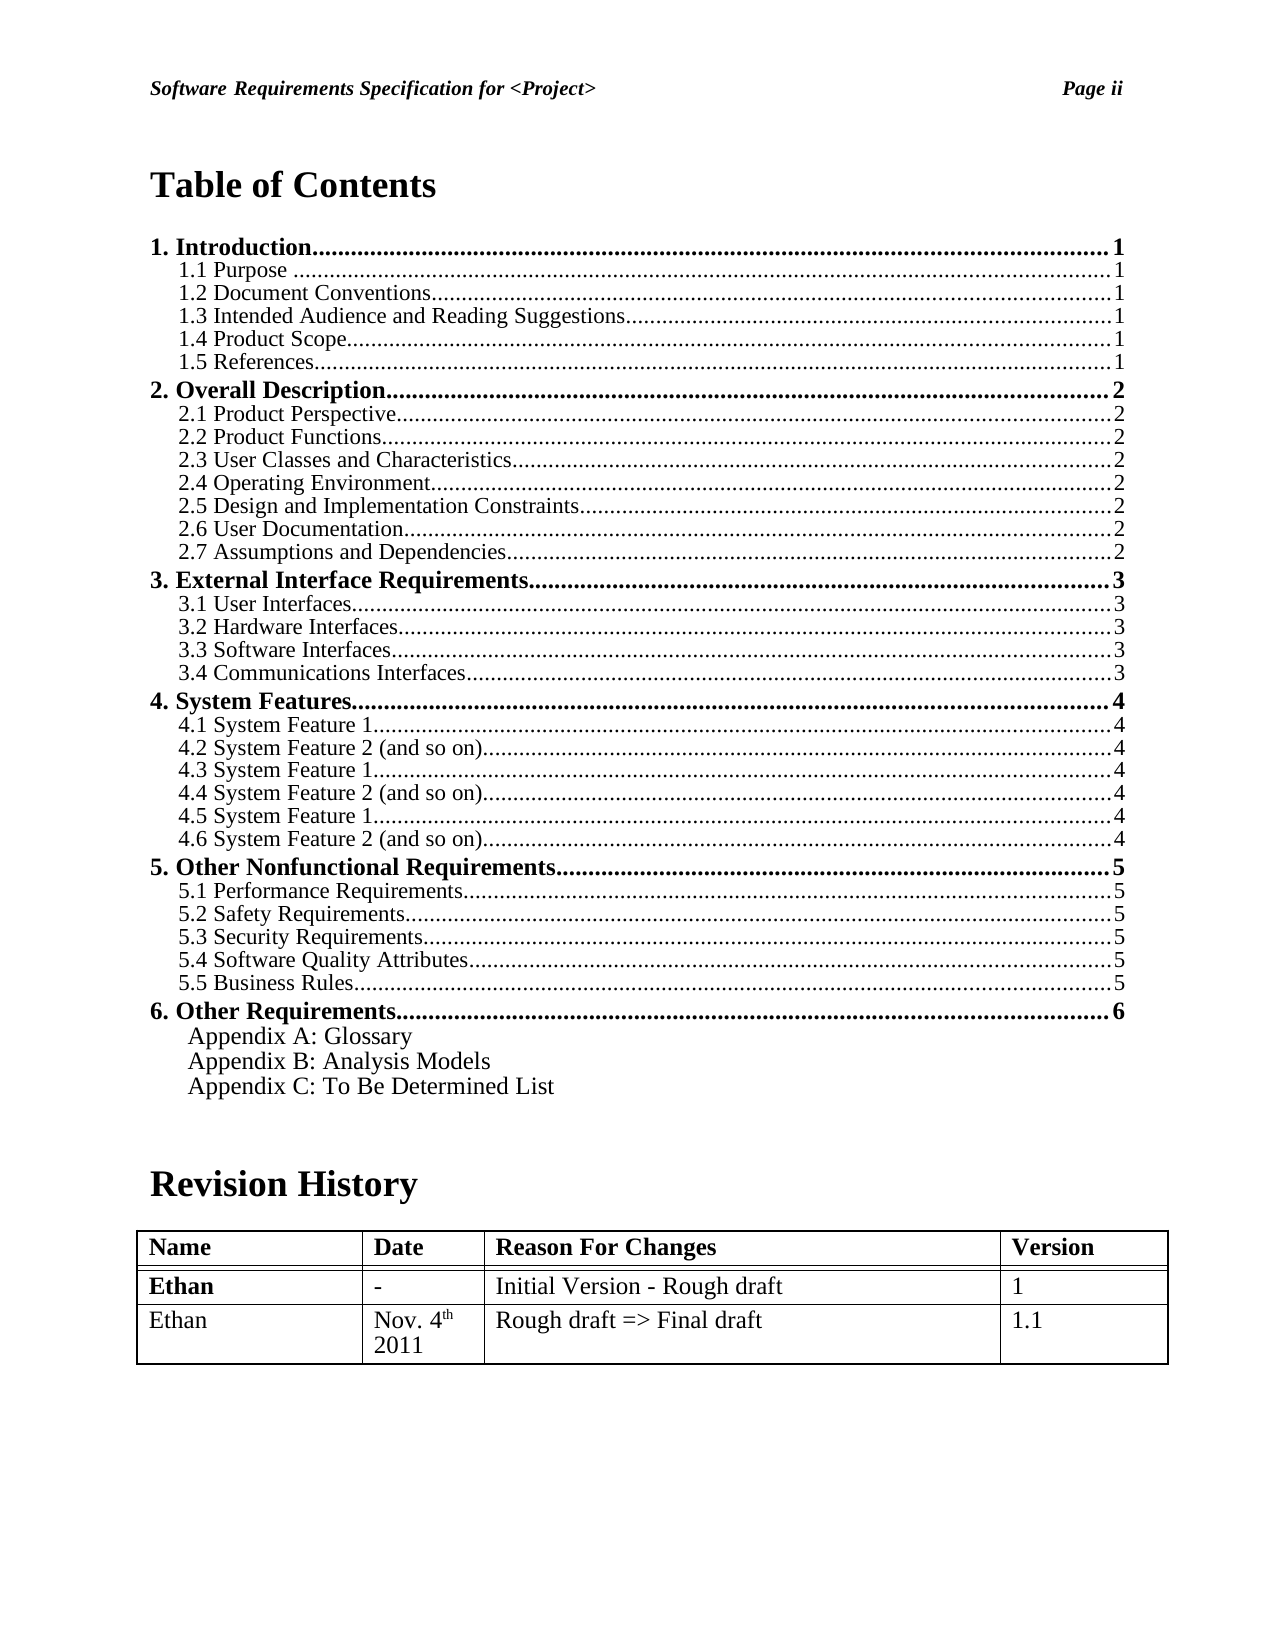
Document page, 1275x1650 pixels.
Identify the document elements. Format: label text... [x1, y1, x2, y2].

table_cell Nov. 4th 2011 [363, 1305, 484, 1363]
table_cell Ethan [138, 1271, 362, 1304]
table_cell - [363, 1271, 484, 1304]
text 4.6 System Feature 2 (and so on) 4 [178, 828, 1125, 851]
table_cell 1.1 [1001, 1305, 1167, 1363]
table_cell 1 [1001, 1271, 1167, 1304]
text 3.1 User Interfaces 3 [178, 593, 1125, 616]
table_cell - [363, 1266, 484, 1270]
text 1.1 Purpose 1 [178, 259, 1125, 282]
text 5. Other Nonfunctional Requirements 5 [150, 857, 1125, 880]
text 5.2 Safety Requirements 5 [178, 903, 1125, 926]
text 3.4 Communications Interfaces 3 [178, 662, 1125, 684]
text Appendix C: To Be Determined List [150, 1074, 1125, 1099]
table_header Reason For Changes [485, 1232, 1000, 1265]
text 4.2 System Feature 2 (and so on) 4 [178, 737, 1125, 759]
text 2.6 User Documentation 2 [178, 518, 1125, 541]
table_header Date [363, 1232, 484, 1265]
text 6. Other Requirements 6 [150, 1001, 1125, 1024]
text 4. System Features 4 [150, 691, 1125, 714]
text 3.2 Hardware Interfaces 3 [178, 616, 1125, 639]
table_cell Initial Version - Rough draft [485, 1271, 1000, 1304]
text 5.1 Performance Requirements 5 [178, 880, 1125, 903]
text 4.4 System Feature 2 (and so on) 4 [178, 782, 1125, 805]
text 1. Introduction 1 [150, 237, 1125, 259]
table_cell [138, 1266, 362, 1270]
table_cell [485, 1266, 1000, 1270]
text 2.4 Operating Environment 2 [178, 472, 1125, 495]
table_cell Rough draft => Final draft [485, 1305, 1000, 1363]
text 2.2 Product Functions 2 [178, 426, 1125, 449]
table_cell Ethan [138, 1305, 362, 1363]
text 1.2 Document Conventions 1 [178, 282, 1125, 305]
text 1.3 Intended Audience and Reading Suggestions 1 [178, 305, 1125, 328]
text Appendix B: Analysis Models [150, 1049, 1125, 1074]
text 2.5 Design and Implementation Constraints 2 [178, 495, 1125, 518]
text 5.3 Security Requirements 5 [178, 926, 1125, 949]
text 4.3 System Feature 1 4 [178, 759, 1125, 782]
text 2.1 Product Perspective 2 [178, 403, 1125, 426]
text 2.7 Assumptions and Dependencies 2 [178, 541, 1125, 564]
text Revision History [150, 1162, 1125, 1204]
table_cell [1001, 1266, 1167, 1270]
text 2. Overall Description 2 [150, 380, 1125, 403]
text 4.5 System Feature 1 4 [178, 805, 1125, 828]
table_header Version [1001, 1232, 1167, 1265]
table_header Name [138, 1232, 362, 1265]
text 4.1 System Feature 1 4 [178, 714, 1125, 737]
text 1.5 References 1 [178, 351, 1125, 374]
text Table of Contents [150, 162, 1125, 205]
text 5.4 Software Quality Attributes 5 [178, 949, 1125, 972]
text 3.3 Software Interfaces 3 [178, 639, 1125, 662]
text 5.5 Business Rules 5 [178, 972, 1125, 995]
text 2.3 User Classes and Characteristics 2 [178, 449, 1125, 472]
text 1.4 Product Scope 1 [178, 328, 1125, 351]
text Appendix A: Glossary [150, 1024, 1125, 1049]
text 3. External Interface Requirements 3 [150, 570, 1125, 593]
